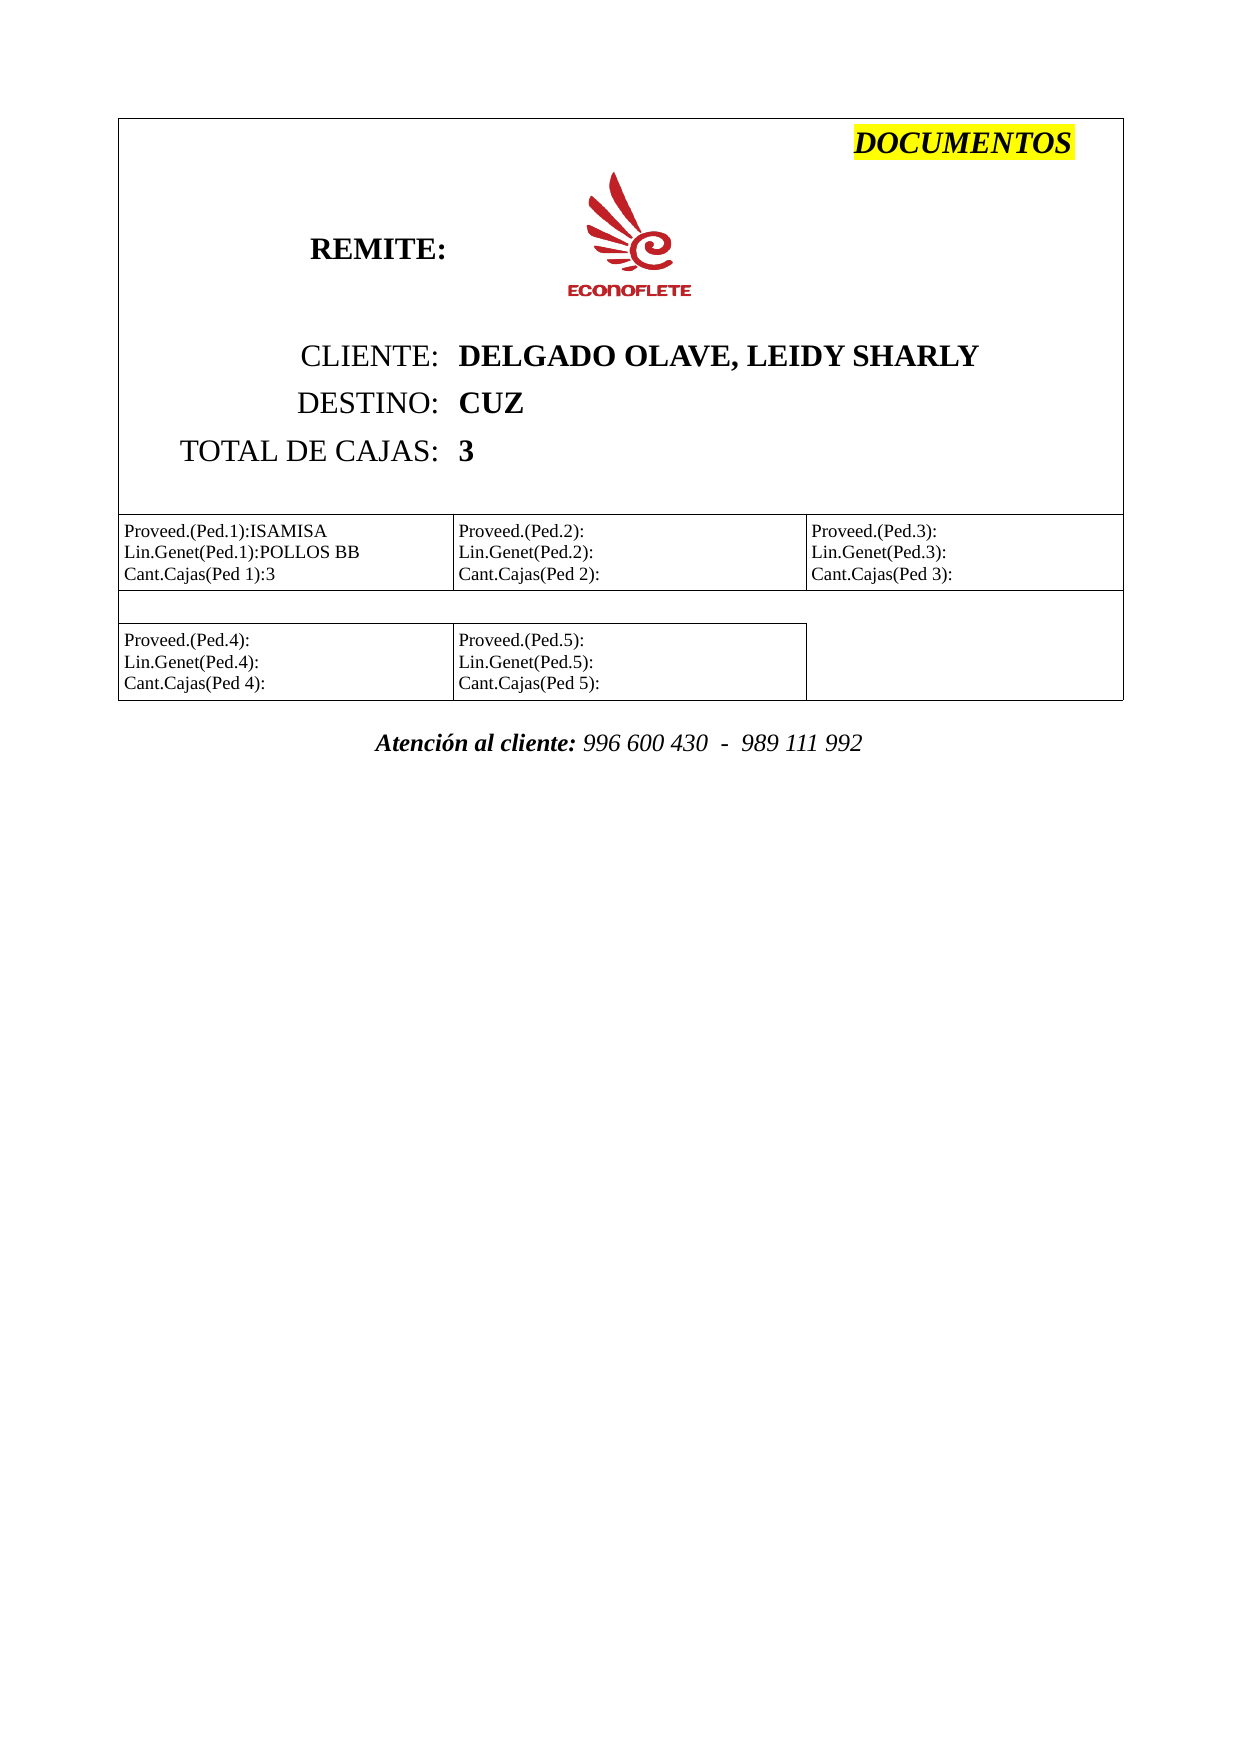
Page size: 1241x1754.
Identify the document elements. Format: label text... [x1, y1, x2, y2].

table_cell Proveed.(Ped.5): Lin.Genet(Ped.5): Cant.Cajas(Ped 5): [454, 624, 806, 699]
table_cell DESTINO: [119, 379, 453, 426]
picture [552, 171, 707, 297]
table_cell [806, 166, 1123, 332]
text Atención al cliente: 996 600 430 - 989 111 992 [118, 728, 1122, 757]
table_cell [806, 379, 1123, 426]
table_header [119, 119, 453, 166]
table_header [453, 119, 806, 166]
table_cell [119, 591, 453, 623]
table_cell TOTAL DE CAJAS: [119, 426, 453, 474]
table_cell REMITE: [119, 166, 453, 332]
table_cell [453, 591, 806, 623]
table_cell Proveed.(Ped.2): Lin.Genet(Ped.2): Cant.Cajas(Ped 2): [454, 515, 806, 590]
table_cell [806, 474, 1123, 514]
table_cell DELGADO OLAVE, LEIDY SHARLY [453, 332, 1123, 379]
table_cell Proveed.(Ped.3): Lin.Genet(Ped.3): Cant.Cajas(Ped 3): [807, 515, 1123, 590]
table_cell [453, 166, 806, 332]
table_cell [806, 591, 1123, 623]
table_cell Proveed.(Ped.1):ISAMISA Lin.Genet(Ped.1):POLLOS BB Cant.Cajas(Ped 1):3 [119, 515, 453, 590]
table_cell [119, 474, 453, 514]
table_header DOCUMENTOS [806, 119, 1123, 166]
table_cell 3 [453, 426, 1123, 474]
table_cell CLIENTE: [119, 332, 453, 379]
table_cell [453, 474, 806, 514]
table_cell [807, 623, 1123, 699]
table_cell Proveed.(Ped.4): Lin.Genet(Ped.4): Cant.Cajas(Ped 4): [119, 624, 453, 699]
table_cell CUZ [453, 379, 806, 426]
